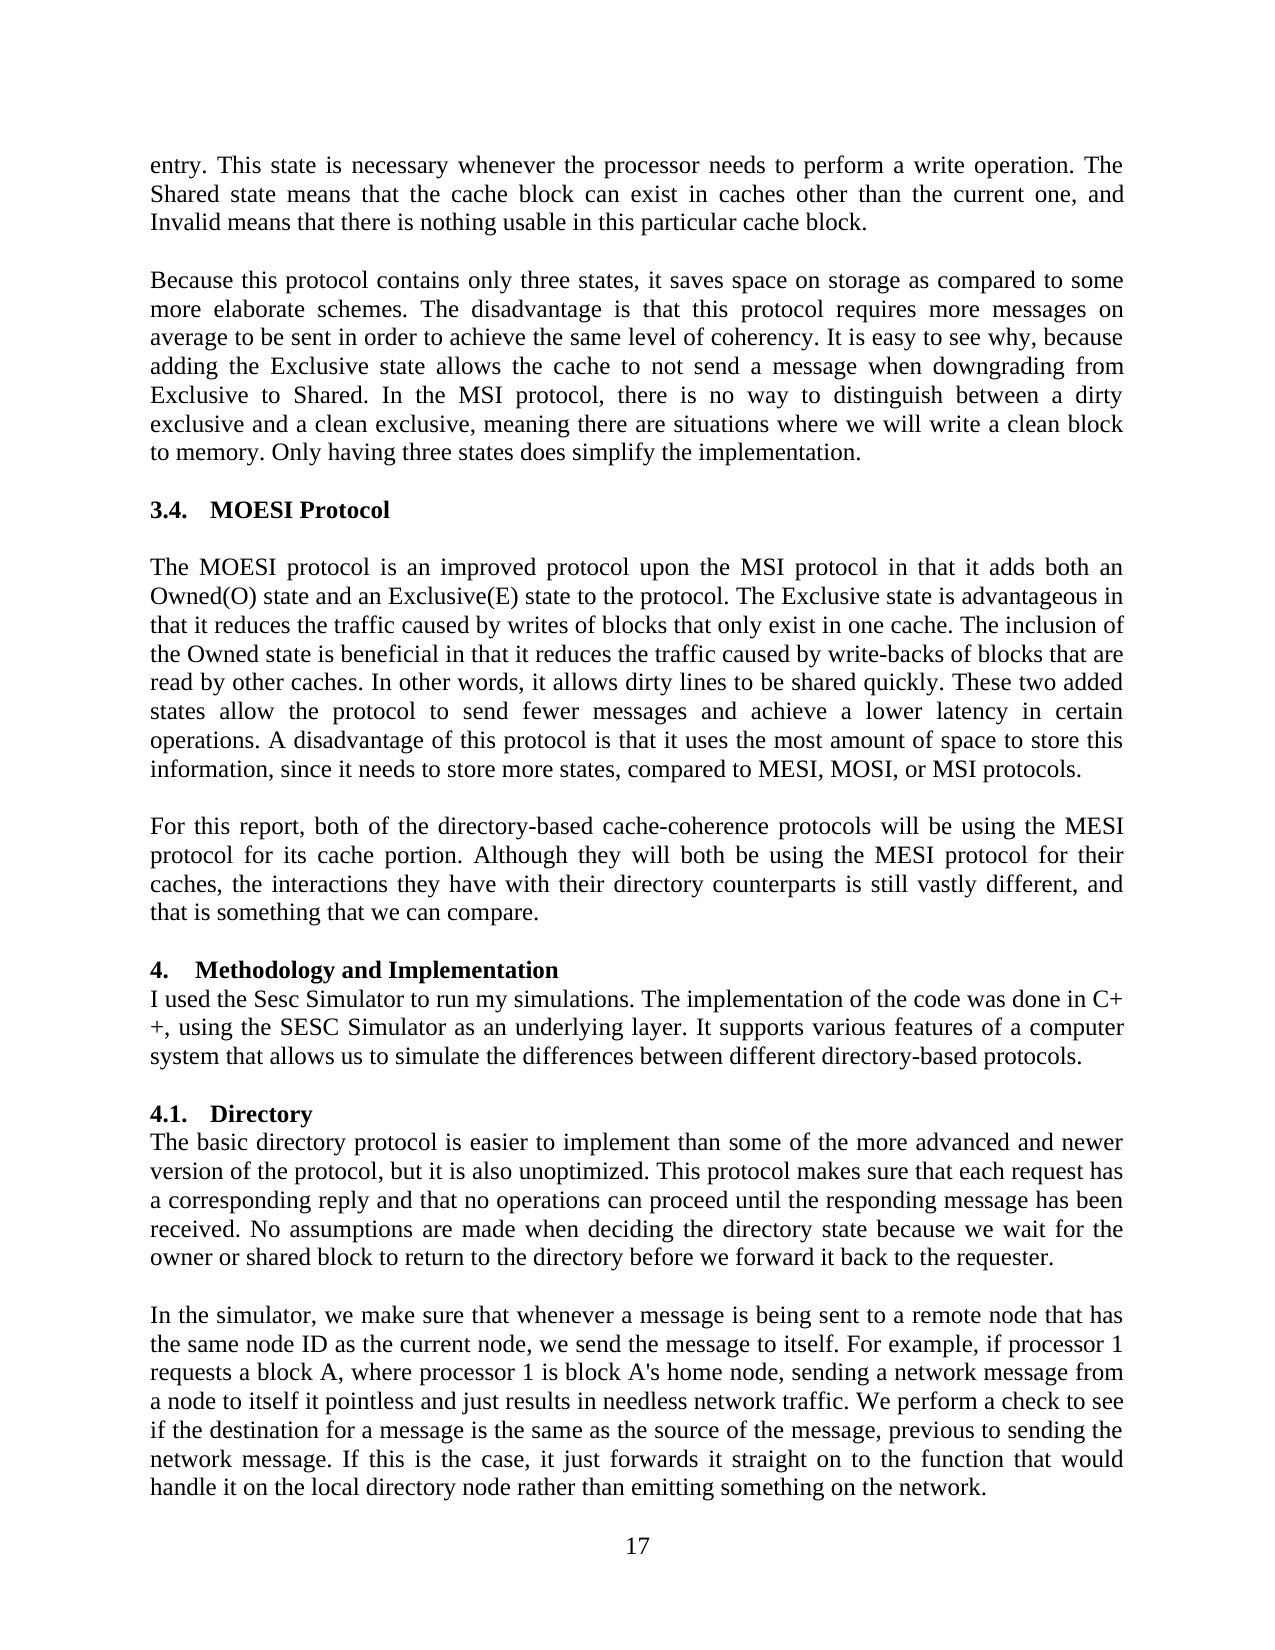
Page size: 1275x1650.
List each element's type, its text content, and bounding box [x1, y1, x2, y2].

subtitle Methodology and Implementation [150, 955, 1125, 984]
text For this report, both of the directory-based cache-coherence protocols will be using the MESI protocol for its cache portion. Although they will both be using the MESI protocol for their caches, the interactions they have with their directory counterparts is still vastly different, and that is something that we can compare. [150, 811, 1125, 926]
subtitle MOESI Protocol [150, 495, 1125, 524]
text In the simulator, we make sure that whenever a message is being sent to a remote node that has the same node ID as the current node, we send the message to itself. For example, if processor 1 requests a block A, where processor 1 is block A's home node, sending a network message from a node to itself it pointless and just results in needless network traffic. We perform a check to see if the destination for a message is the same as the source of the message, previous to sending the network message. If this is the case, it just forwards it straight on to the function that would handle it on the local directory node rather than emitting something on the network. [150, 1300, 1125, 1501]
text Because this protocol contains only three states, it saves space on storage as compared to some more elaborate schemes. The disadvantage is that this protocol requires more messages on average to be sent in order to achieve the same level of coherency. It is easy to see why, because adding the Exclusive state allows the cache to not send a message when downgrading from Exclusive to Shared. In the MSI protocol, there is no way to distinguish between a dirty exclusive and a clean exclusive, meaning there are situations where we will write a clean block to memory. Only having three states does simplify the implementation. [150, 265, 1125, 466]
subtitle Directory [150, 1099, 1125, 1127]
text I used the Sesc Simulator to run my simulations. The implementation of the code was done in C++, using the SESC Simulator as an underlying layer. It supports various features of a computer system that allows us to simulate the differences between different directory-based protocols. [150, 984, 1125, 1070]
text entry. This state is necessary whenever the processor needs to perform a write operation. The Shared state means that the cache block can exist in caches other than the current one, and Invalid means that there is nothing usable in this particular cache block. [150, 150, 1125, 236]
text The basic directory protocol is easier to implement than some of the more advanced and newer version of the protocol, but it is also unoptimized. This protocol makes sure that each request has a corresponding reply and that no operations can proceed until the responding message has been received. No assumptions are made when deciding the directory state because we wait for the owner or shared block to return to the directory before we forward it back to the requester. [150, 1127, 1125, 1271]
text The MOESI protocol is an improved protocol upon the MSI protocol in that it adds both an Owned(O) state and an Exclusive(E) state to the protocol. The Exclusive state is advantageous in that it reduces the traffic caused by writes of blocks that only exist in one cache. The inclusion of the Owned state is beneficial in that it reduces the traffic caused by write-backs of blocks that are read by other caches. In other words, it allows dirty lines to be shared quickly. These two added states allow the protocol to send fewer messages and achieve a lower latency in certain operations. A disadvantage of this protocol is that it uses the most amount of space to store this information, since it needs to store more states, compared to MESI, MOSI, or MSI protocols. [150, 552, 1125, 782]
